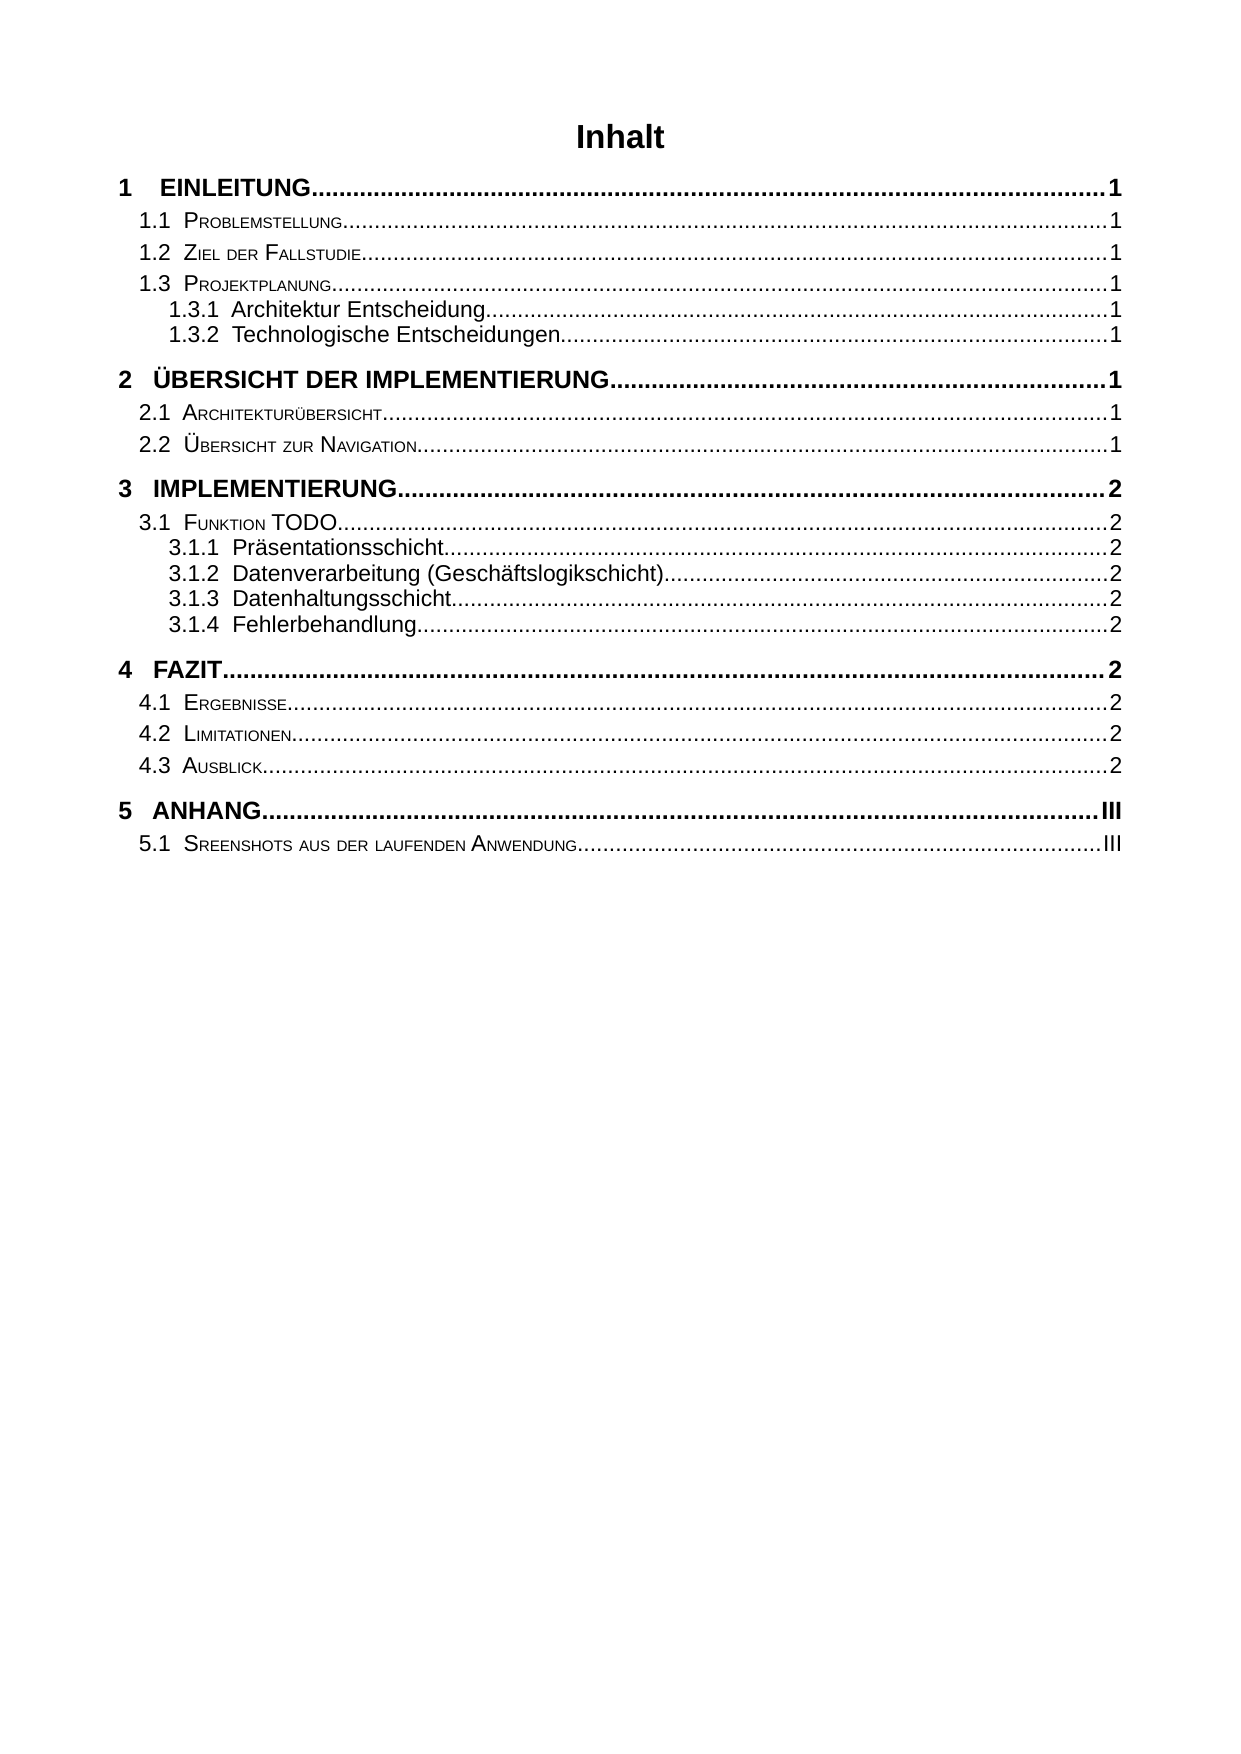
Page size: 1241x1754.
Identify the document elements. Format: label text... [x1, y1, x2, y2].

text 4.3 Ausblick 2 [139, 753, 1122, 778]
text 4.1 Ergebnisse 2 [139, 689, 1122, 715]
text 2.2 Übersicht zur Navigation 1 [139, 431, 1122, 457]
text 5 Anhang III [118, 797, 1122, 824]
text 3.1 Funktion TODO 2 [139, 509, 1122, 535]
text 3.1.2 Datenverarbeitung (Geschäftslogikschicht) 2 [168, 560, 1122, 586]
text 4.2 Limitationen 2 [139, 721, 1122, 747]
text 3.1.1 Präsentationsschicht 2 [168, 535, 1122, 560]
text 1.3.2 Technologische Entscheidungen 1 [168, 322, 1122, 348]
text 3.1.3 Datenhaltungsschicht 2 [168, 586, 1122, 612]
text 2.1 Architekturübersicht 1 [139, 400, 1122, 425]
subtitle Inhalt [118, 118, 1122, 155]
text 1.3.1 Architektur Entscheidung 1 [168, 296, 1122, 322]
text 1 Einleitung 1 [118, 174, 1122, 202]
text 3.1.4 Fehlerbehandlung 2 [168, 612, 1122, 637]
text 1.2 Ziel der Fallstudie 1 [139, 239, 1122, 265]
text 5.1 Sreenshots aus der laufenden Anwendung III [139, 830, 1122, 856]
text 4 Fazit 2 [118, 656, 1122, 683]
text 2 Übersicht der Implementierung 1 [118, 366, 1122, 394]
text 1.1 Problemstellung 1 [139, 208, 1122, 233]
text 3 Implementierung 2 [118, 475, 1122, 503]
text 1.3 Projektplanung 1 [139, 271, 1122, 296]
